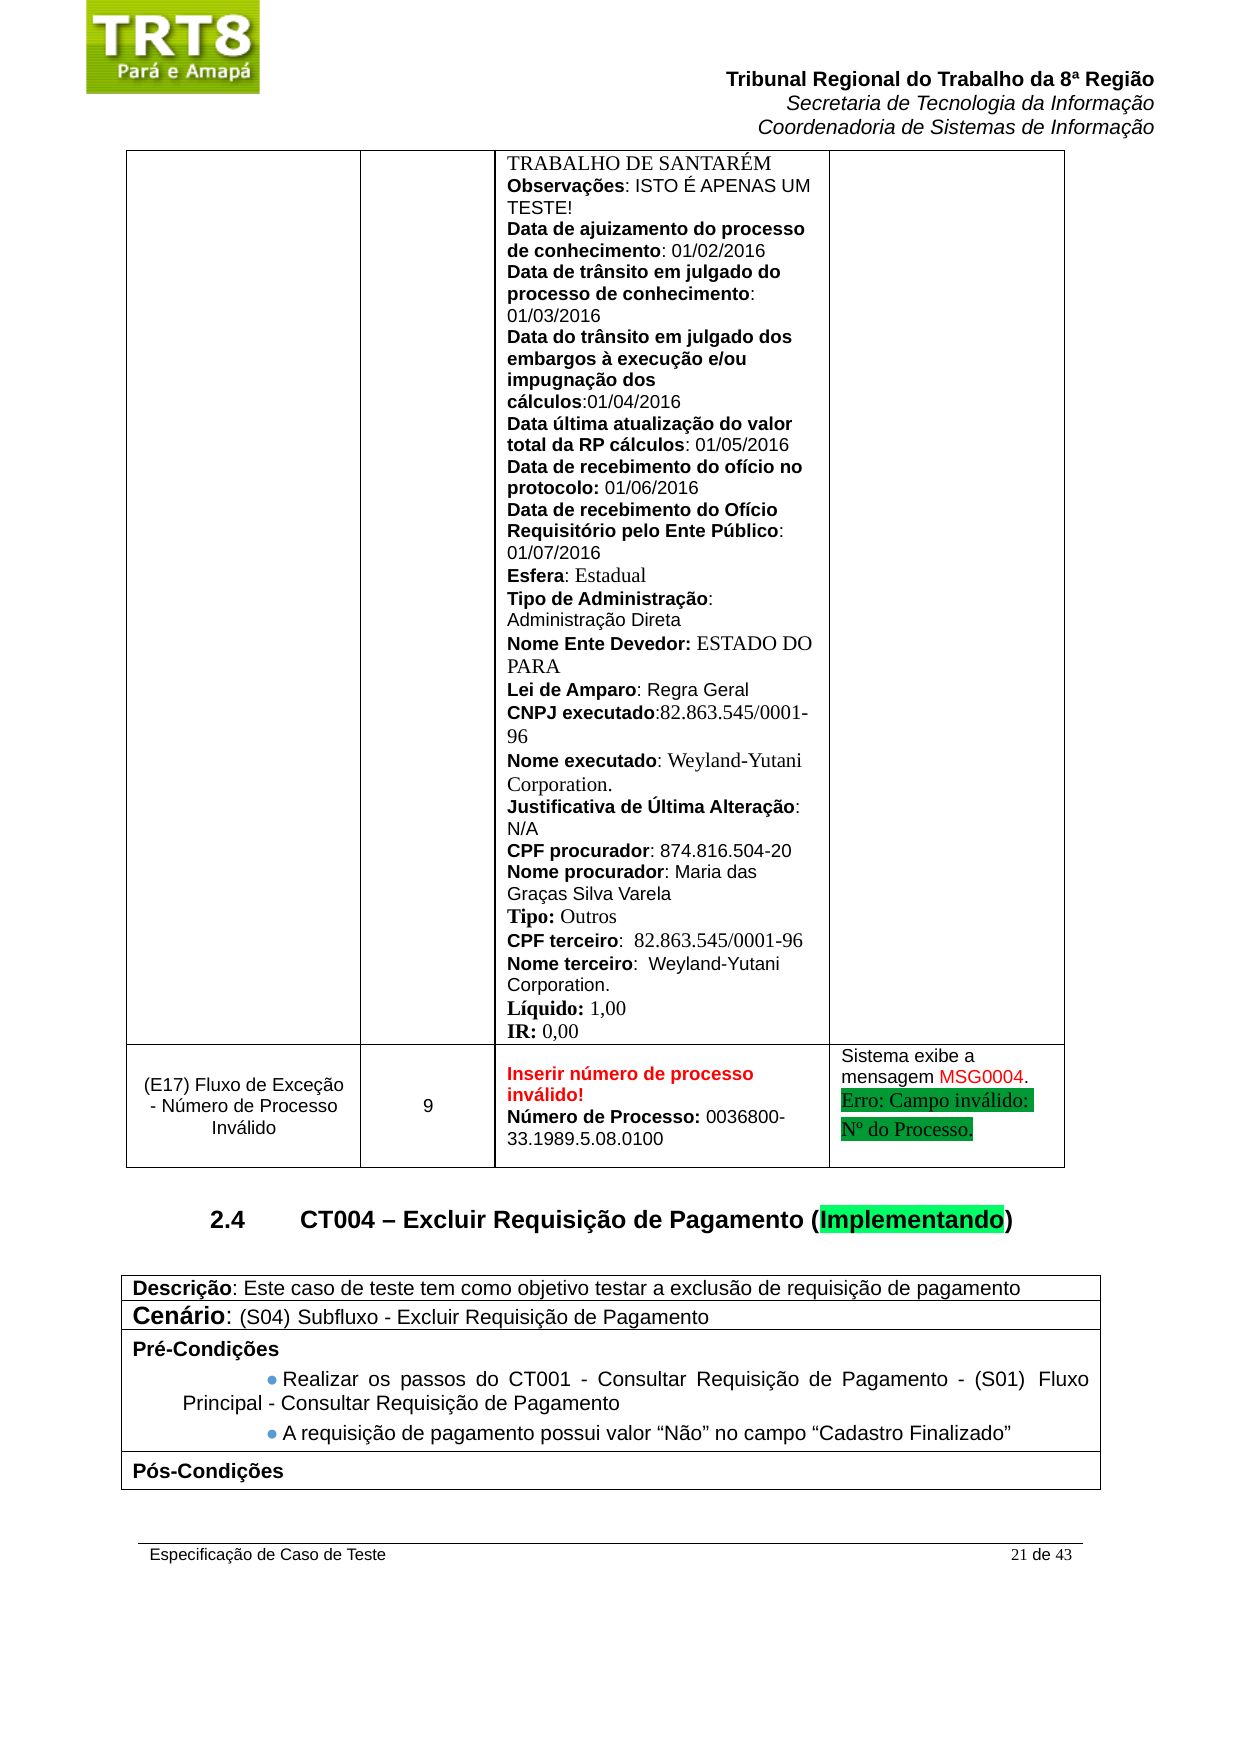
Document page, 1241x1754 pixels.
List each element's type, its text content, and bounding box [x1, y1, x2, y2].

table_cell [830, 151, 1064, 1043]
table_cell Pré-Condições Realizar os passos do CT001 - Consultar Requisição de Pagamento - (S01) Fluxo Principal - Consultar Requisição de Pagamento A requisição de pagamento possui valor “Não” no campo “Cadastro Finalizado” [122, 1330, 1100, 1451]
table_cell Sistema exibe a mensagem MSG0004. Erro: Campo inválido: Nº do Processo. [830, 1045, 1064, 1167]
table_cell 9 [361, 1045, 494, 1167]
table_cell Cenário: (S04) Subfluxo - Excluir Requisição de Pagamento [122, 1301, 1100, 1329]
table_cell (E17) Fluxo de Exceção - Número de Processo Inválido [127, 1045, 360, 1167]
table_cell [361, 151, 494, 1043]
table_header Descrição: Este caso de teste tem como objetivo testar a exclusão de requisição de pagamento [122, 1276, 1100, 1299]
table_cell [127, 151, 360, 1043]
table_cell Pós-Condições O sistema deve excluir do banco os dados a entidade informada [122, 1452, 1100, 1489]
table_cell Inserir número de processo inválido! Número de Processo: 0036800-33.1989.5.08.0100 [496, 1045, 829, 1167]
table_cell TRABALHO DE SANTARÉM Observações: ISTO É APENAS UM TESTE! Data de ajuizamento do processo de conhecimento: 01/02/2016 Data de trânsito em julgado do processo de conhecimento: 01/03/2016 Data do trânsito em julgado dos embargos à execução e/ou impugnação dos cálculos:01/04/2016 Data última atualização do valor total da RP cálculos: 01/05/2016 Data de recebimento do ofício no protocolo: 01/06/2016 Data de recebimento do Ofício Requisitório pelo Ente Público: 01/07/2016 Esfera: Estadual Tipo de Administração: Administração Direta Nome Ente Devedor: ESTADO DO PARA Lei de Amparo: Regra Geral CNPJ executado:82.863.545/0001-96 Nome executado: Weyland-Yutani Corporation. Justificativa de Última Alteração: N/A CPF procurador: 874.816.504-20 Nome procurador: Maria das Graças Silva Varela Tipo: Outros CPF terceiro: 82.863.545/0001-96 Nome terceiro: Weyland-Yutani Corporation. Líquido: 1,00 IR: 0,00 [496, 151, 829, 1043]
picture [86, 0, 260, 94]
subtitle CT004 – Excluir Requisição de Pagamento (Implementando) [210, 1204, 1090, 1233]
